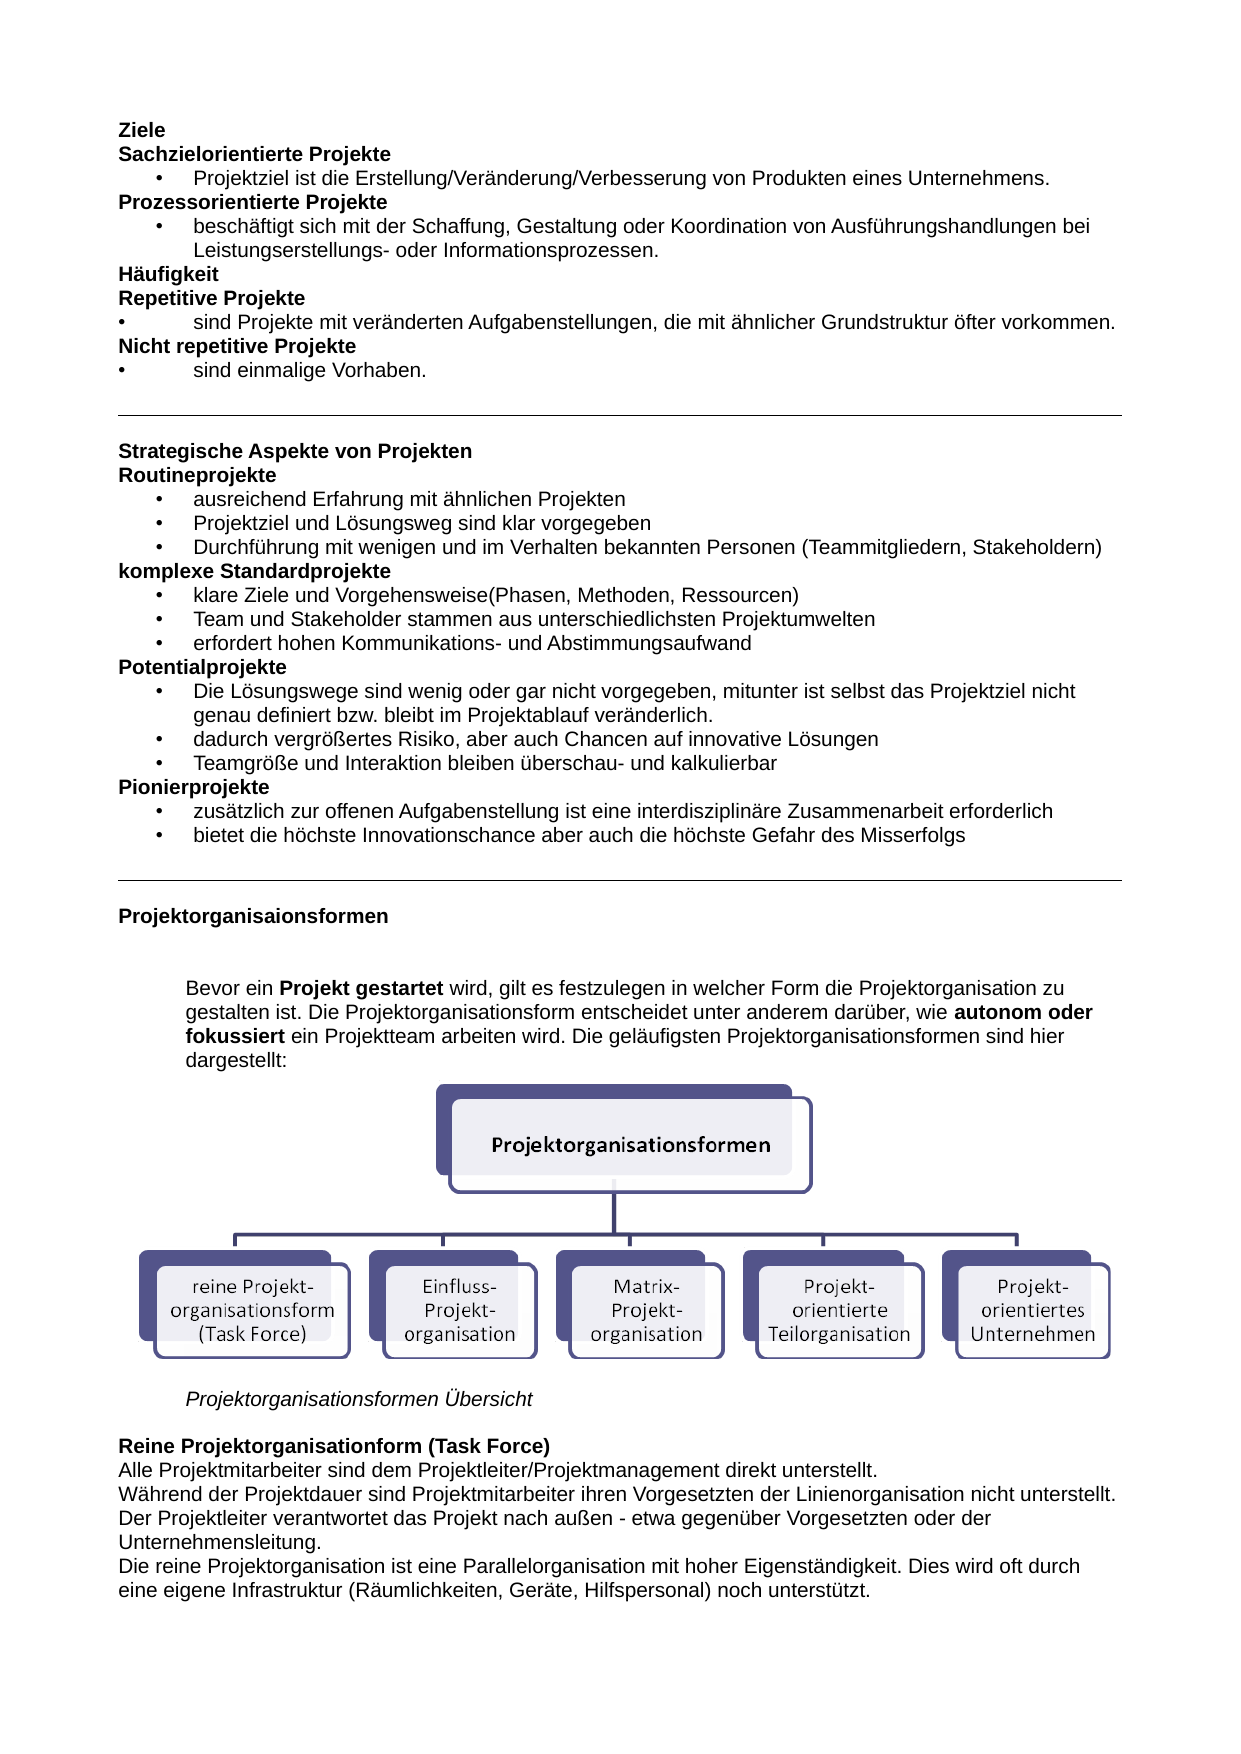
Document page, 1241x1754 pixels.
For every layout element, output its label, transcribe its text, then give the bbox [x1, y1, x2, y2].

list Durchführung mit wenigen und im Verhalten bekannten Personen (Teammitgliedern, Stakeholdern) [156, 535, 1122, 559]
list Projektziel und Lösungsweg sind klar vorgegeben [156, 511, 1122, 535]
subtitle Nicht repetitive Projekte [118, 334, 1122, 358]
list sind Projekte mit veränderten Aufgabenstellungen, die mit ähnlicher Grundstruktur öfter vorkommen. [118, 310, 1122, 334]
subtitle Ziele [118, 118, 1122, 142]
list Projektziel ist die Erstellung/Veränderung/Verbesserung von Produkten eines Unternehmens. [156, 166, 1122, 190]
list klare Ziele und Vorgehensweise(Phasen, Methoden, Ressourcen) [156, 583, 1122, 607]
subtitle Routineprojekte [118, 463, 1122, 487]
subtitle Repetitive Projekte [118, 286, 1122, 310]
list erfordert hohen Kommunikations- und Abstimmungsaufwand [156, 631, 1122, 655]
list beschäftigt sich mit der Schaffung, Gestaltung oder Koordination von Ausführungshandlungen bei Leistungserstellungs- oder Informationsprozessen. [156, 214, 1122, 262]
list sind einmalige Vorhaben. [118, 358, 1122, 382]
subtitle komplexe Standardprojekte [118, 559, 1122, 583]
subtitle Reine Projektorganisationform (Task Force) [118, 1434, 1122, 1458]
text Projektorganisationsformen Übersicht [185, 1386, 1122, 1410]
text Der Projektleiter verantwortet das Projekt nach außen - etwa gegenüber Vorgesetzten oder der Unternehmensleitung. [118, 1506, 1122, 1554]
picture [134, 1080, 1111, 1366]
subtitle Pionierprojekte [118, 775, 1122, 799]
list dadurch vergrößertes Risiko, aber auch Chancen auf innovative Lösungen [156, 727, 1122, 751]
text Die reine Projektorganisation ist eine Parallelorganisation mit hoher Eigenständigkeit. Dies wird oft durch eine eigene Infrastruktur (Räumlichkeiten, Geräte, Hilfspersonal) noch unterstützt. [118, 1554, 1122, 1602]
text Während der Projektdauer sind Projektmitarbeiter ihren Vorgesetzten der Linienorganisation nicht unterstellt. [118, 1482, 1122, 1506]
subtitle Sachzielorientierte Projekte [118, 142, 1122, 166]
list Team und Stakeholder stammen aus unterschiedlichsten Projektumwelten [156, 607, 1122, 631]
list Teamgröße und Interaktion bleiben überschau- und kalkulierbar [156, 751, 1122, 775]
subtitle Prozessorientierte Projekte [118, 190, 1122, 214]
subtitle Potentialprojekte [118, 655, 1122, 679]
list ausreichend Erfahrung mit ähnlichen Projekten [156, 487, 1122, 511]
text Alle Projektmitarbeiter sind dem Projektleiter/Projektmanagement direkt unterstellt. [118, 1458, 1122, 1482]
text Bevor ein Projekt gestartet wird, gilt es festzulegen in welcher Form die Projektorganisation zu gestalten ist. Die Projektorganisationsform entscheidet unter anderem darüber, wie autonom oder fokussiert ein Projektteam arbeiten wird. Die geläufigsten Projektorganisationsformen sind hier dargestellt: [185, 976, 1122, 1072]
subtitle Strategische Aspekte von Projekten [118, 439, 1122, 463]
list zusätzlich zur offenen Aufgabenstellung ist eine interdisziplinäre Zusammenarbeit erforderlich [156, 799, 1122, 823]
subtitle Häufigkeit [118, 262, 1122, 286]
list Die Lösungswege sind wenig oder gar nicht vorgegeben, mitunter ist selbst das Projektziel nicht genau definiert bzw. bleibt im Projektablauf veränderlich. [156, 679, 1122, 727]
subtitle Projektorganisaionsformen [118, 904, 1122, 928]
list bietet die höchste Innovationschance aber auch die höchste Gefahr des Misserfolgs [156, 823, 1122, 847]
